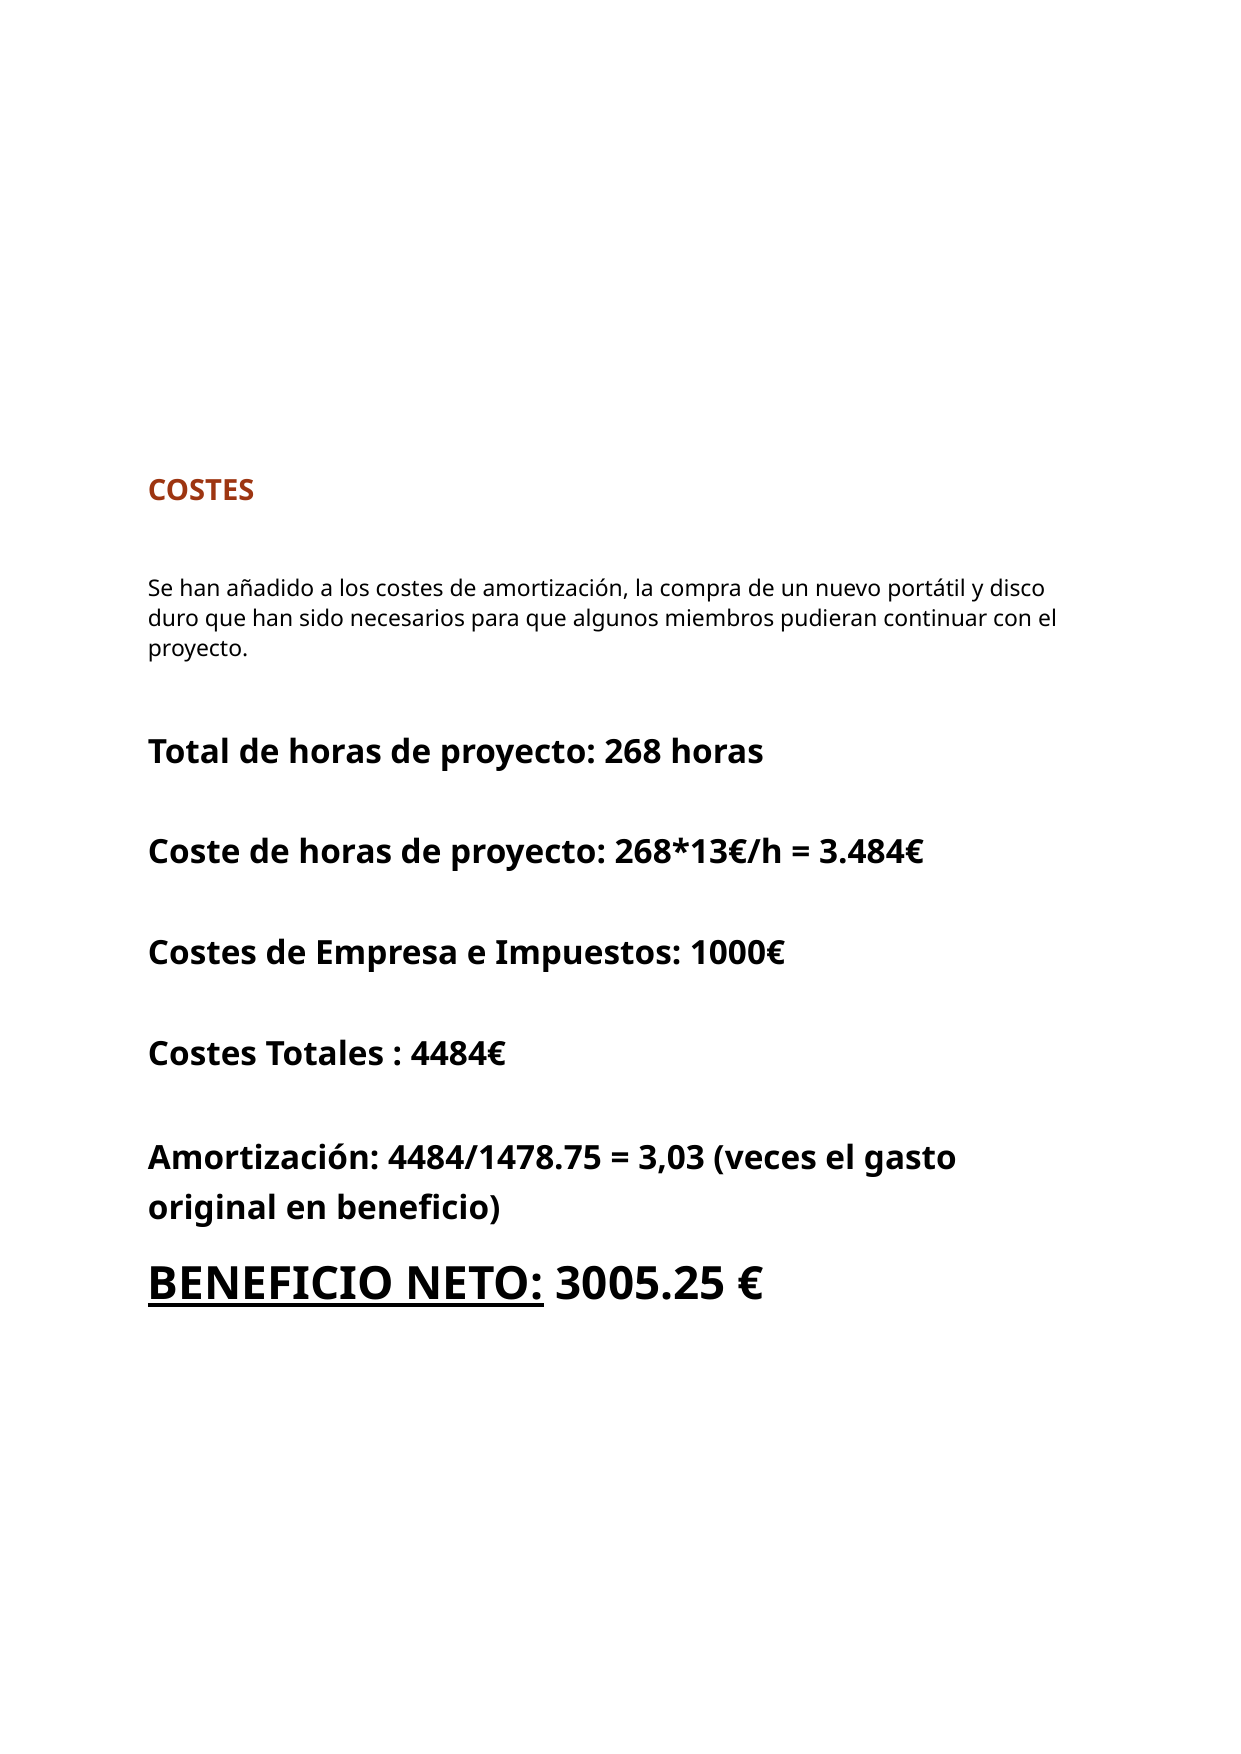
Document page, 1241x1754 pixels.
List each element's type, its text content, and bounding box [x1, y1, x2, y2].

text BENEFICIO NETO: 3005.25 € [148, 1251, 1092, 1313]
text Coste de horas de proyecto: 268*13€/h = 3.484€ [148, 828, 1092, 873]
text Total de horas de proyecto: 268 horas [148, 728, 1092, 772]
text Se han añadido a los costes de amortización, la compra de un nuevo portátil y disco duro que han sido necesarios para que algunos miembros pudieran continuar con el proyecto. [148, 572, 1092, 663]
text Costes Totales : 4484€ [148, 1030, 1092, 1075]
text COSTES [148, 469, 1092, 508]
text Costes de Empresa e Impuestos: 1000€ [148, 929, 1092, 974]
text Amortización: 4484/1478.75 = 3,03 (veces el gasto original en beneficio) [148, 1133, 1092, 1229]
